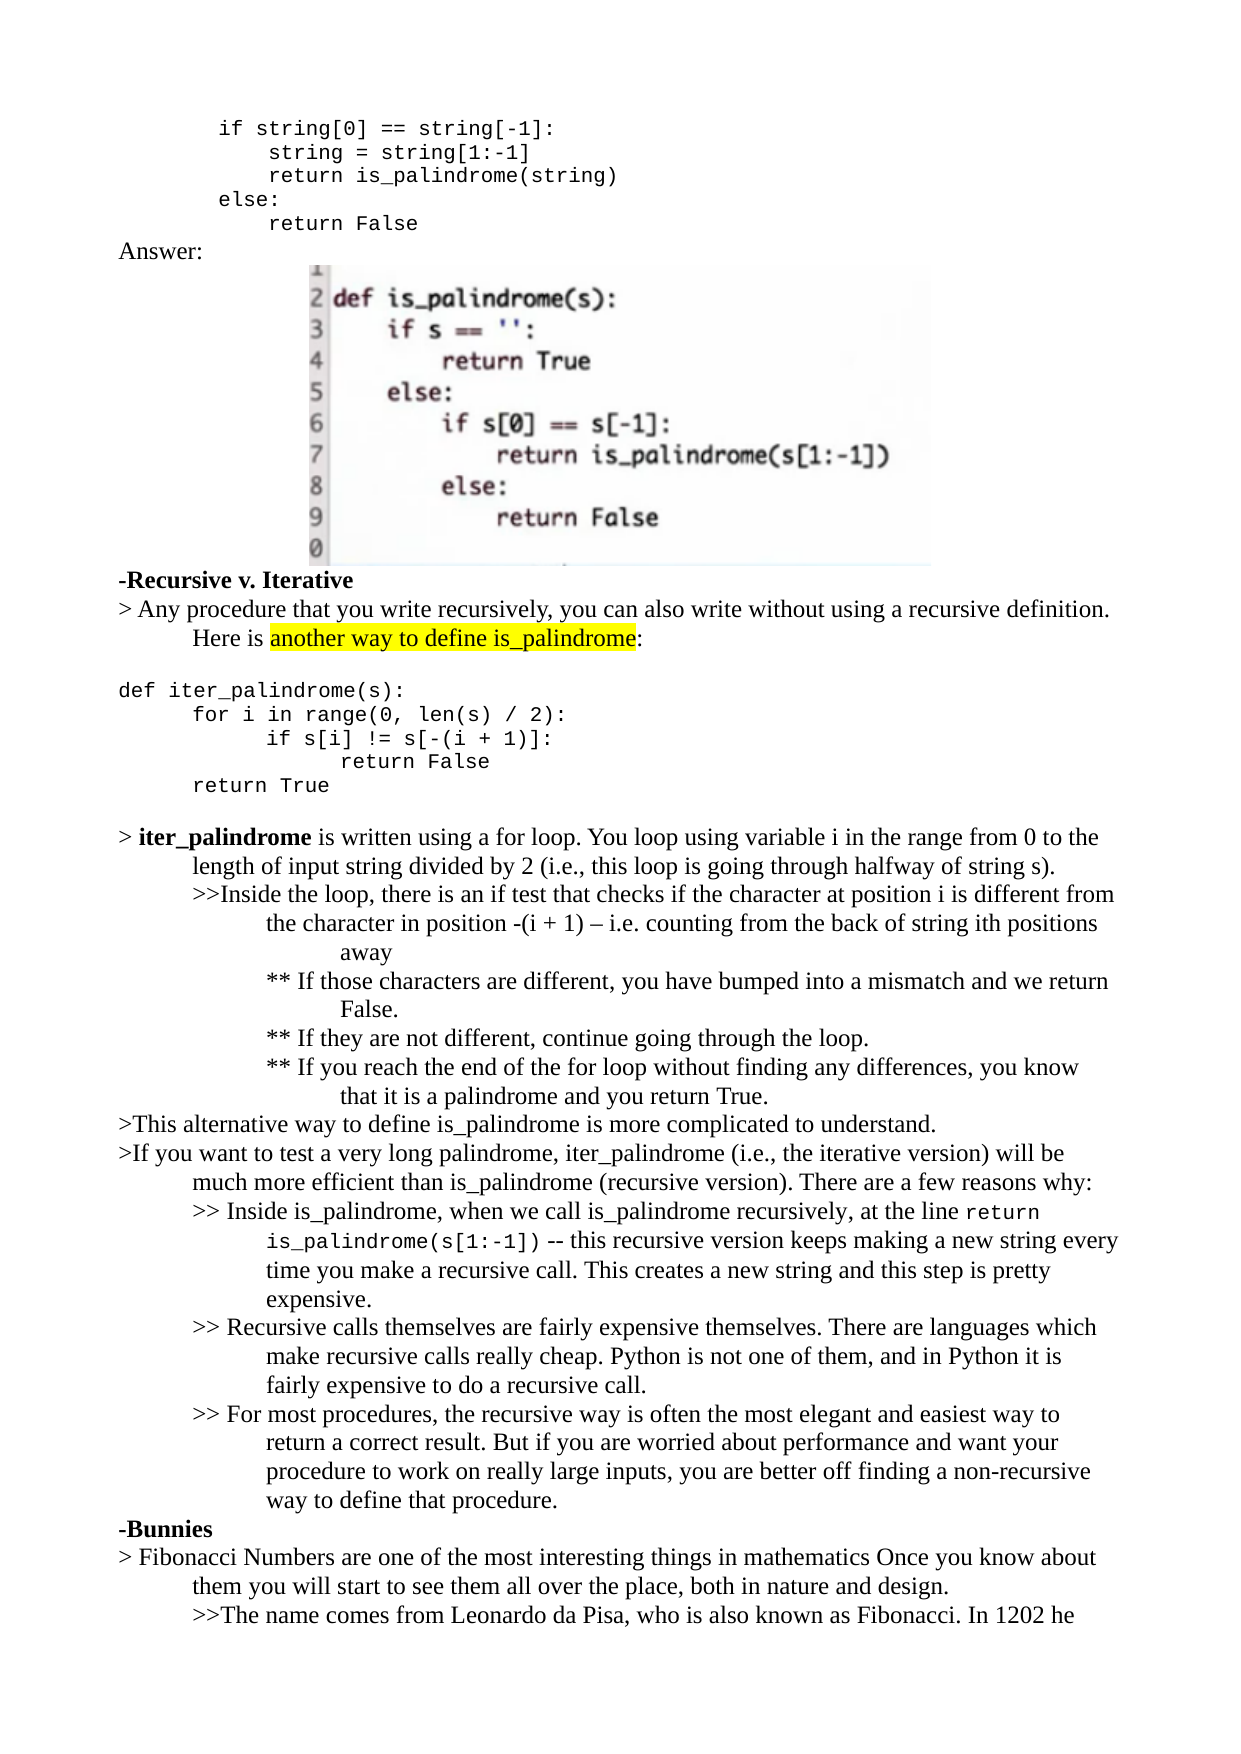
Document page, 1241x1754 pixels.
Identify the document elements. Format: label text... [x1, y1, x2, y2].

text string = string[1:-1] [118, 142, 1122, 165]
text >>Inside the loop, there is an if test that checks if the character at position i is different from the character in position -(i + 1) – i.e. counting from the back of string ith positions away [118, 879, 1122, 966]
text else: [118, 189, 1122, 213]
text if s[i] != s[-(i + 1)]: [118, 727, 1122, 751]
text >> Recursive calls themselves are fairly expensive themselves. There are languages which make recursive calls really cheap. Python is not one of them, and in Python it is fairly expensive to do a recursive call. [118, 1312, 1122, 1399]
text return False [118, 751, 1122, 775]
text >> Inside is_palindrome, when we call is_palindrome recursively, at the line return is_palindrome(s[1:-1]) -- this recursive version keeps making a new string every time you make a recursive call. This creates a new string and this step is pretty expensive. [118, 1196, 1122, 1312]
text > iter_palindrome is written using a for loop. You loop using variable i in the range from 0 to the length of input string divided by 2 (i.e., this loop is going through halfway of string s). [118, 822, 1122, 879]
text -Bunnies [118, 1514, 1122, 1542]
text return False [118, 213, 1122, 236]
text ** If they are not different, continue going through the loop. [118, 1023, 1122, 1052]
text return True [118, 775, 1122, 798]
text if string[0] == string[-1]: [118, 118, 1122, 142]
text return is_palindrome(string) [118, 165, 1122, 189]
text >>The name comes from Leonardo da Pisa, who is also known as Fibonacci. In 1202 he [118, 1600, 1122, 1629]
text ** If you reach the end of the for loop without finding any differences, you know that it is a palindrome and you return True. [118, 1052, 1122, 1109]
text def iter_palindrome(s): [118, 680, 1122, 704]
text ** If those characters are different, you have bumped into a mismatch and we return False. [118, 966, 1122, 1023]
text > Any procedure that you write recursively, you can also write without using a recursive definition. Here is another way to define is_palindrome: [118, 594, 1122, 651]
text > Fibonacci Numbers are one of the most interesting things in mathematics Once you know about them you will start to see them all over the place, both in nature and design. [118, 1542, 1122, 1600]
text Answer: [118, 236, 1122, 265]
text >> For most procedures, the recursive way is often the most elegant and easiest way to return a correct result. But if you are worried about performance and want your procedure to work on really large inputs, you are better off finding a non-recursive way to define that procedure. [118, 1399, 1122, 1514]
text >This alternative way to define is_palindrome is more complicated to understand. [118, 1109, 1122, 1138]
text -Recursive v. Iterative [118, 265, 1122, 594]
text >If you want to test a very long palindrome, iter_palindrome (i.e., the iterative version) will be much more efficient than is_palindrome (recursive version). There are a few reasons why: [118, 1138, 1122, 1196]
text for i in range(0, len(s) / 2): [118, 704, 1122, 727]
